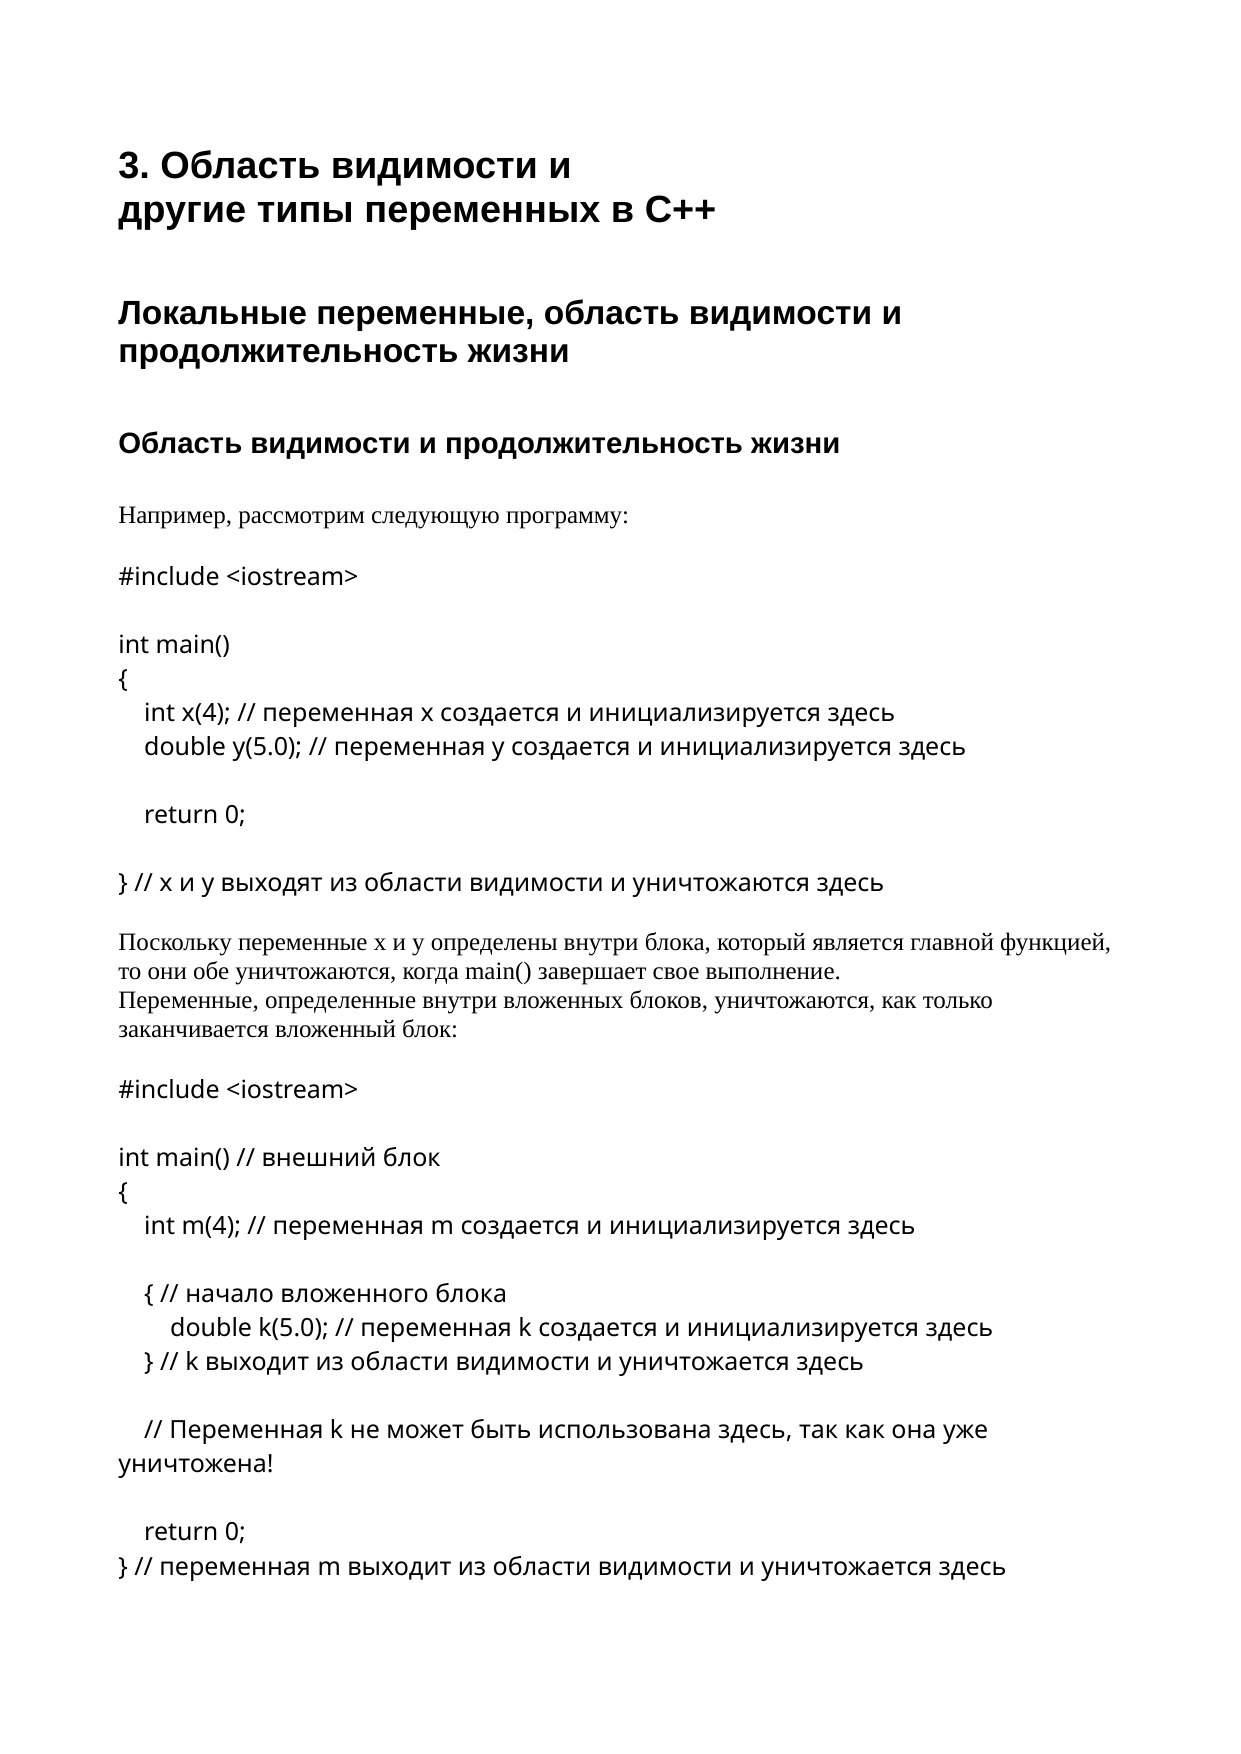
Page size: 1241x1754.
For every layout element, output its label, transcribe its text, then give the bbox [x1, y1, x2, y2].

text Например, рассмотрим следующую программу: [118, 501, 1122, 529]
text int m(4); // переменная m создается и инициализируется здесь [118, 1207, 1122, 1242]
text // Переменная k не может быть использована здесь, так как она уже уничтожена! [118, 1412, 1122, 1480]
text { [118, 660, 1122, 694]
text int main() // внешний блок [118, 1139, 1122, 1173]
text return 0; [118, 1514, 1122, 1548]
subtitle Локальные переменные, область видимости и продолжительность жизни [118, 292, 1122, 370]
subtitle Область видимости и продолжительность жизни [118, 426, 1122, 459]
text { [118, 1173, 1122, 1207]
text #include <iostream> [118, 1071, 1122, 1105]
text } // k выходит из области видимости и уничтожается здесь [118, 1344, 1122, 1378]
text double k(5.0); // переменная k создается и инициализируется здесь [118, 1310, 1122, 1344]
text } // x и y выходят из области видимости и уничтожаются здесь [118, 865, 1122, 899]
text } // переменная m выходит из области видимости и уничтожается здесь [118, 1548, 1122, 1582]
text Поскольку переменные x и y определены внутри блока, который является главной функцией, то они обе уничтожаются, когда main() завершает свое выполнение. [118, 927, 1122, 985]
text Переменные, определенные внутри вложенных блоков, уничтожаются, как только заканчивается вложенный блок: [118, 985, 1122, 1042]
subtitle 3. Область видимости и другие типы переменных в C++ [118, 143, 1122, 230]
text int main() [118, 626, 1122, 660]
text double y(5.0); // переменная y создается и инициализируется здесь [118, 728, 1122, 762]
text #include <iostream> [118, 558, 1122, 592]
text { // начало вложенного блока [118, 1276, 1122, 1310]
text return 0; [118, 797, 1122, 831]
text int x(4); // переменная x создается и инициализируется здесь [118, 694, 1122, 728]
